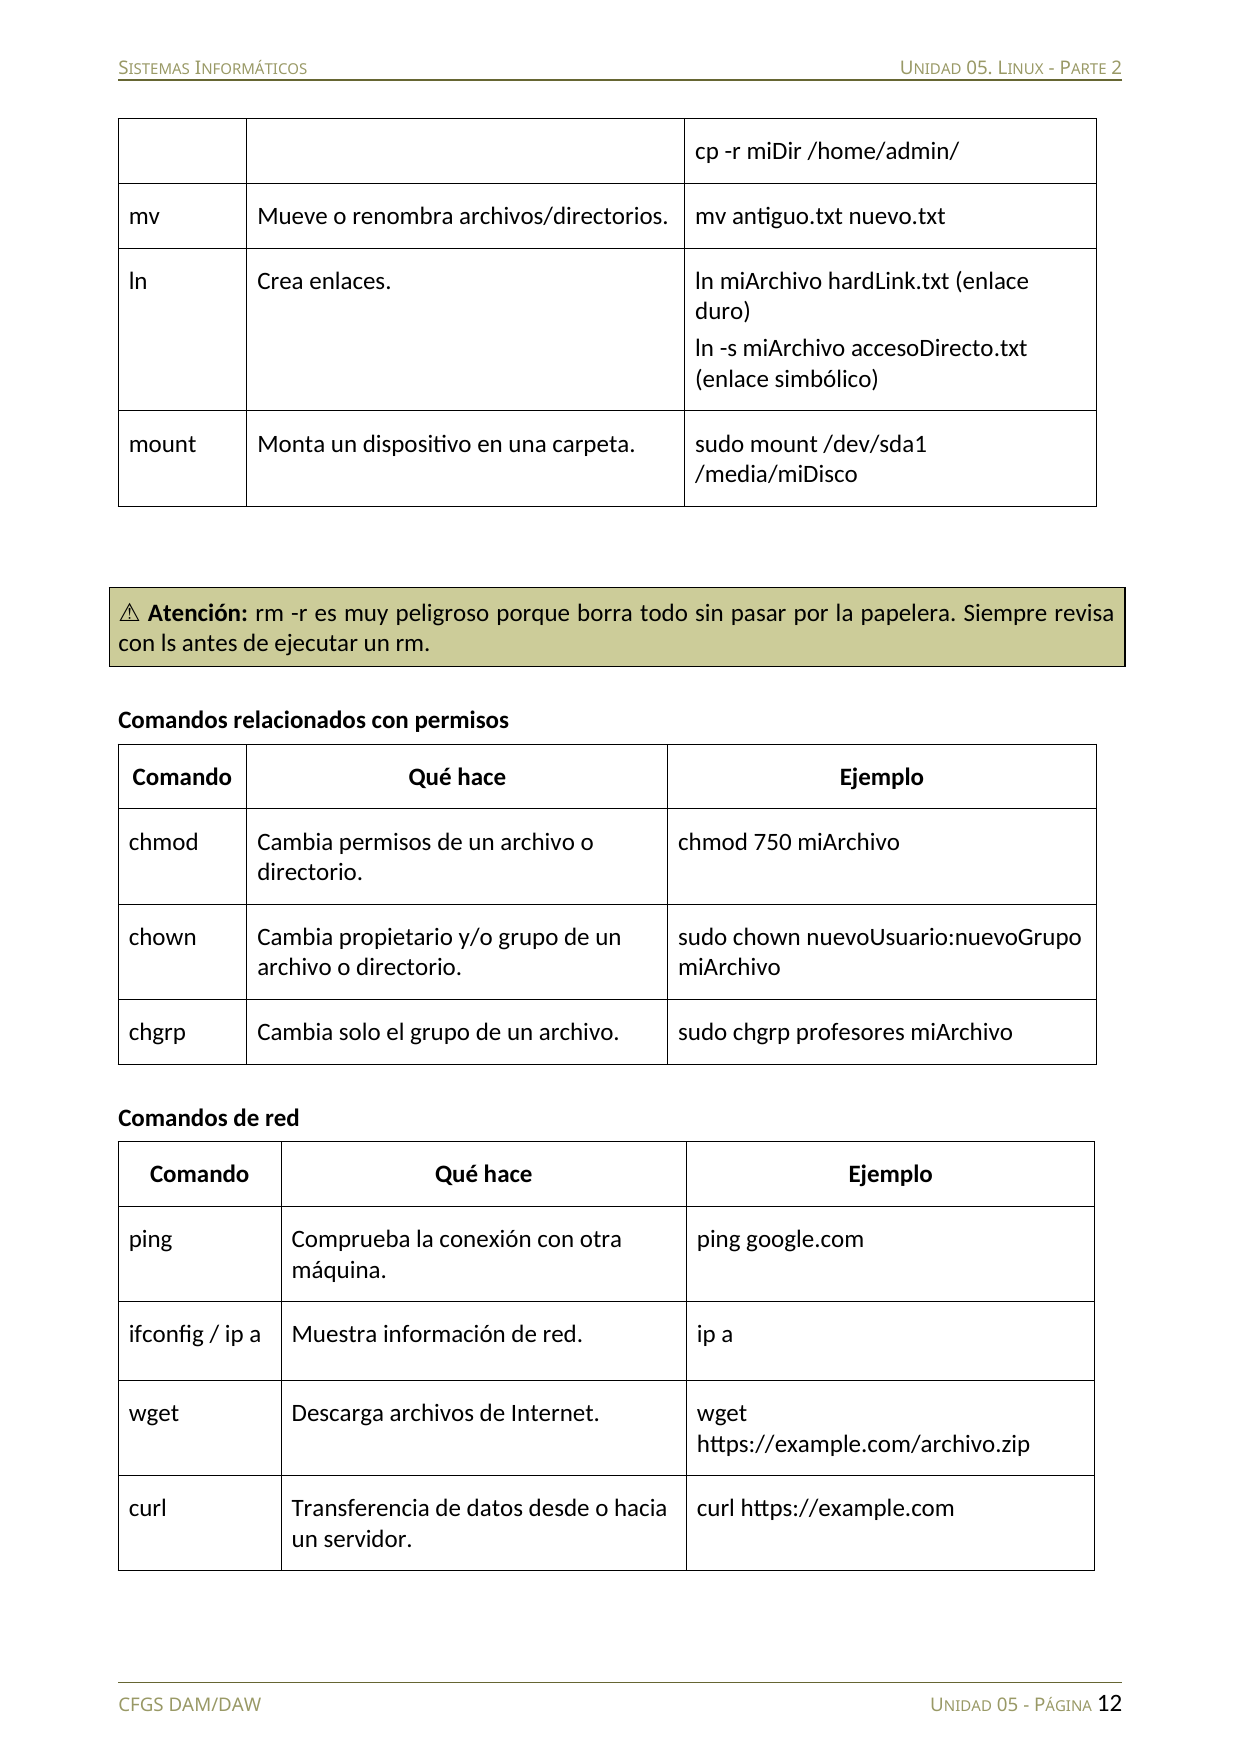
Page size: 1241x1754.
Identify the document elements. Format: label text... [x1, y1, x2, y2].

table_header Ejemplo [687, 1142, 1094, 1206]
table_cell sudo mount /dev/sda1 /media/miDisco [685, 411, 1096, 506]
table_cell ping [119, 1207, 281, 1301]
table_cell ip a [687, 1302, 1094, 1380]
table_cell ln [119, 249, 246, 410]
text Comandos de red [118, 1102, 1122, 1133]
table_cell chgrp [119, 1000, 246, 1064]
table_header Comando [119, 1142, 281, 1206]
text ⚠️ Atención: rm -r es muy peligroso porque borra todo sin pasar por la papelera. Siempre revisa con ls antes de ejecutar un rm. [110, 588, 1124, 666]
table_cell sudo chgrp profesores miArchivo [668, 1000, 1096, 1064]
text Comandos relacionados con permisos [118, 704, 1122, 735]
table_cell ifconfig / ip a [119, 1302, 281, 1380]
table_cell ping google.com [687, 1207, 1094, 1301]
table_cell sudo chown nuevoUsuario:nuevoGrupo miArchivo [668, 905, 1096, 999]
table_cell chown [119, 905, 246, 999]
table_header Qué hace [247, 745, 667, 808]
table_cell Crea enlaces. [247, 249, 684, 410]
table_cell [247, 119, 684, 183]
table_cell mount [119, 411, 246, 506]
table_cell Cambia permisos de un archivo o directorio. [247, 809, 667, 903]
table_cell Cambia solo el grupo de un archivo. [247, 1000, 667, 1064]
table_cell curl [119, 1476, 281, 1570]
table_cell wget https://example.com/archivo.zip [687, 1381, 1094, 1475]
table_cell Monta un dispositivo en una carpeta. [247, 411, 684, 506]
table_cell cp -r miDir /home/admin/ [685, 119, 1096, 183]
table_cell curl https://example.com [687, 1476, 1094, 1570]
table_cell Comprueba la conexión con otra máquina. [282, 1207, 686, 1301]
table_cell mv [119, 184, 246, 248]
table_header Ejemplo [668, 745, 1096, 808]
table_cell Mueve o renombra archivos/directorios. [247, 184, 684, 248]
table_cell [119, 119, 246, 183]
table_cell wget [119, 1381, 281, 1475]
table_header Comando [119, 745, 246, 808]
table_cell chmod 750 miArchivo [668, 809, 1096, 903]
table_cell Transferencia de datos desde o hacia un servidor. [282, 1476, 686, 1570]
table_cell Cambia propietario y/o grupo de un archivo o directorio. [247, 905, 667, 999]
table_header Qué hace [282, 1142, 686, 1206]
table_cell chmod [119, 809, 246, 903]
table_cell Muestra información de red. [282, 1302, 686, 1380]
table_cell ln miArchivo hardLink.txt (enlace duro) ln -s miArchivo accesoDirecto.txt (enlace simbólico) [685, 249, 1096, 410]
table_cell Descarga archivos de Internet. [282, 1381, 686, 1475]
table_cell mv antiguo.txt nuevo.txt [685, 184, 1096, 248]
